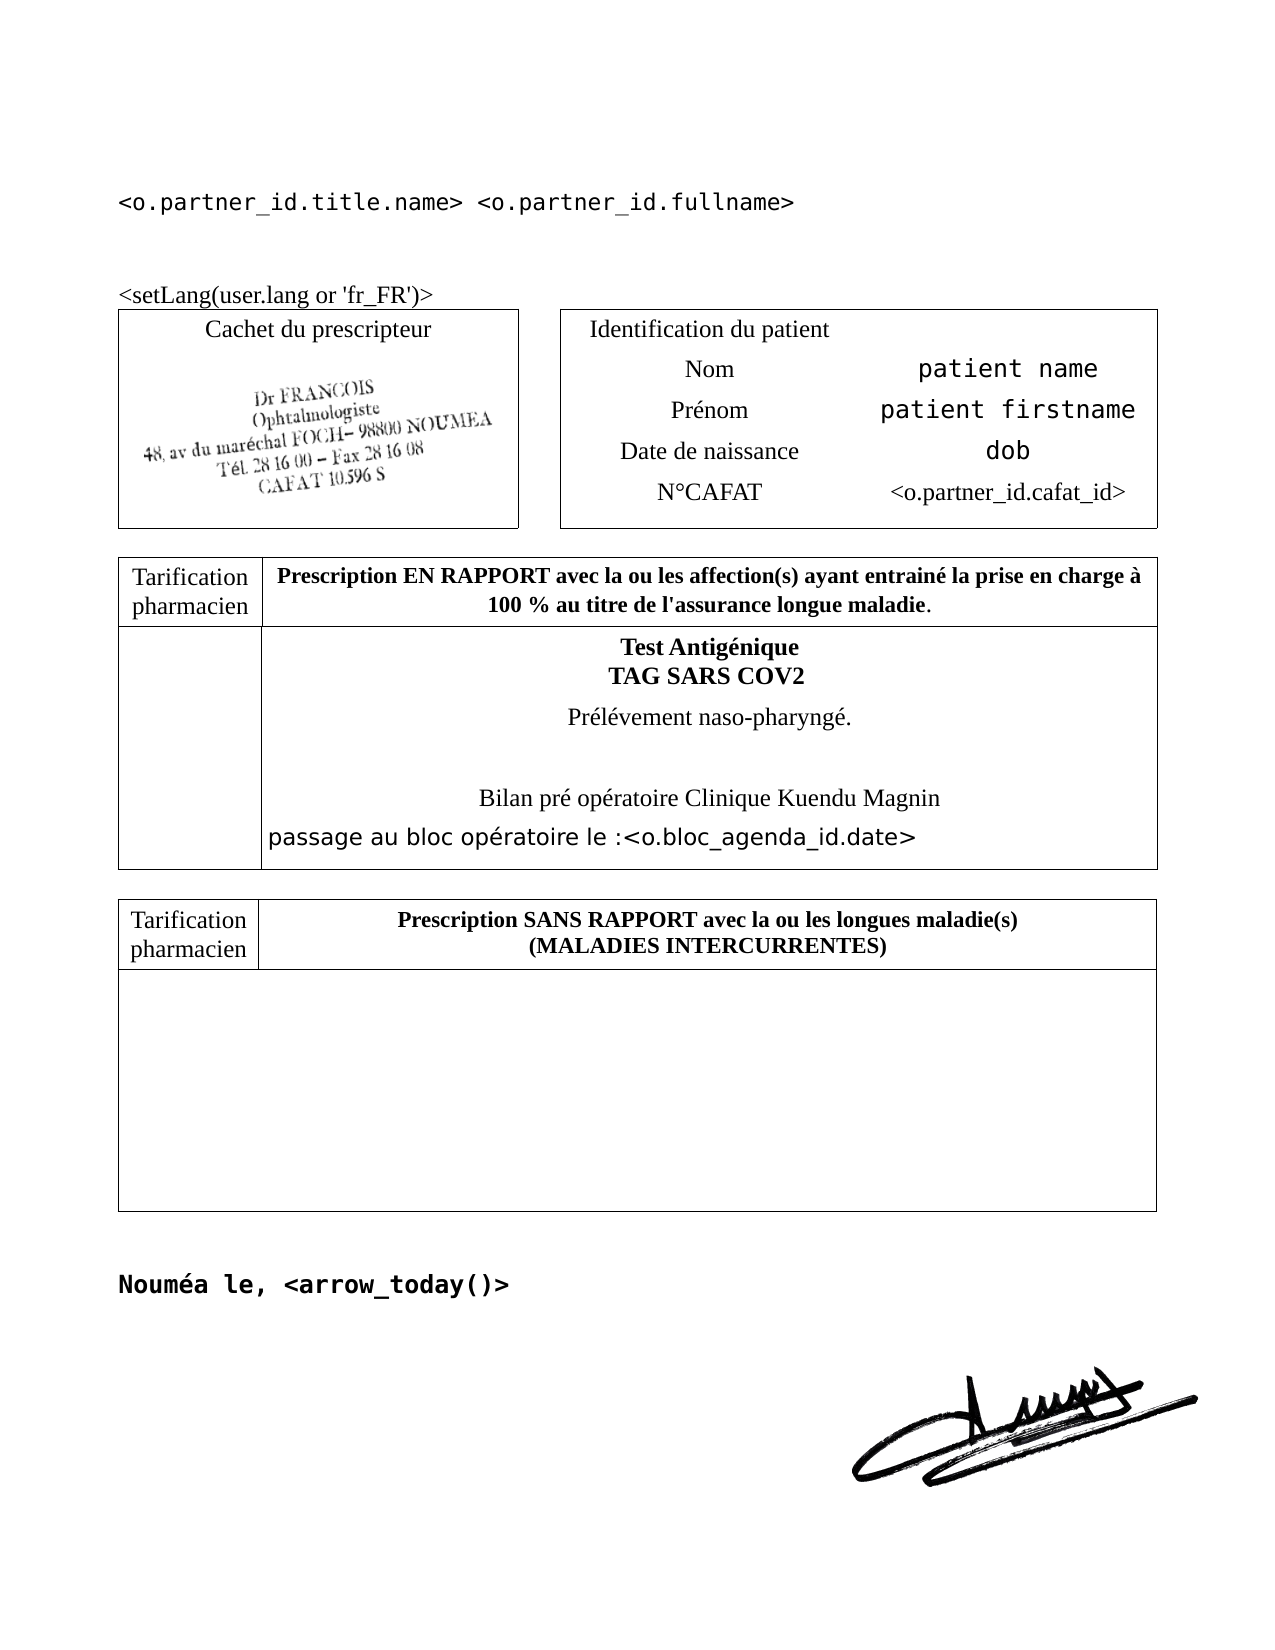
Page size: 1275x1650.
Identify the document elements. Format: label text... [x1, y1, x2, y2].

table_cell [119, 627, 261, 737]
text <setLang(user.lang or 'fr_FR')> [118, 280, 1157, 308]
table_cell [119, 1050, 259, 1091]
table_cell [259, 1171, 1156, 1211]
table_cell [262, 737, 1157, 777]
table_cell Test Antigénique TAG SARS COV2 [262, 627, 1157, 696]
picture [851, 1366, 1199, 1487]
picture [143, 379, 493, 494]
table_cell Nom [561, 349, 859, 389]
table_cell dob [859, 430, 1157, 471]
table_cell Prélévement naso-pharyngé. [262, 696, 1157, 737]
table_header Tarification pharmacien [119, 558, 262, 626]
table_cell [259, 1091, 1156, 1131]
table_cell [119, 380, 518, 528]
table_cell [259, 1010, 1156, 1050]
table_cell [119, 1171, 259, 1211]
table_cell [259, 970, 1156, 1010]
table_header Prescription EN RAPPORT avec la ou les affection(s) ayant entrainé la prise en charge à 100 % au titre de l'assurance longue maladie. [263, 558, 1157, 626]
table_cell Prénom [561, 389, 859, 430]
table_cell [119, 1091, 259, 1131]
table_cell [119, 777, 261, 869]
table_cell Date de naissance [561, 430, 859, 471]
table_cell [119, 737, 261, 777]
table_header Tarification pharmacien [119, 900, 258, 969]
table_cell Bilan pré opératoire Clinique Kuendu Magnin passage au bloc opératoire le :<o.bloc_agenda_id.date> [262, 777, 1157, 869]
table_cell [119, 349, 518, 379]
table_cell patient firstname [859, 389, 1157, 430]
table_cell N°CAFAT [561, 471, 859, 528]
table_cell [119, 1131, 259, 1171]
table_header Cachet du prescripteur [119, 310, 518, 349]
table_header [859, 310, 1157, 349]
text Nouméa le, <arrow_today()> [118, 1271, 1157, 1300]
table_header [519, 309, 560, 528]
table_cell patient name [859, 349, 1157, 389]
table_cell [259, 1131, 1156, 1171]
table_cell [259, 1050, 1156, 1091]
text <o.partner_id.title.name> <o.partner_id.fullname> [118, 189, 1157, 216]
table_header Identification du patient [561, 310, 859, 349]
table_cell [119, 970, 259, 1010]
table_cell [119, 1010, 259, 1050]
table_cell <o.partner_id.cafat_id> [859, 471, 1157, 528]
table_header Prescription SANS RAPPORT avec la ou les longues maladie(s) (MALADIES INTERCURRENTES) [259, 900, 1156, 969]
